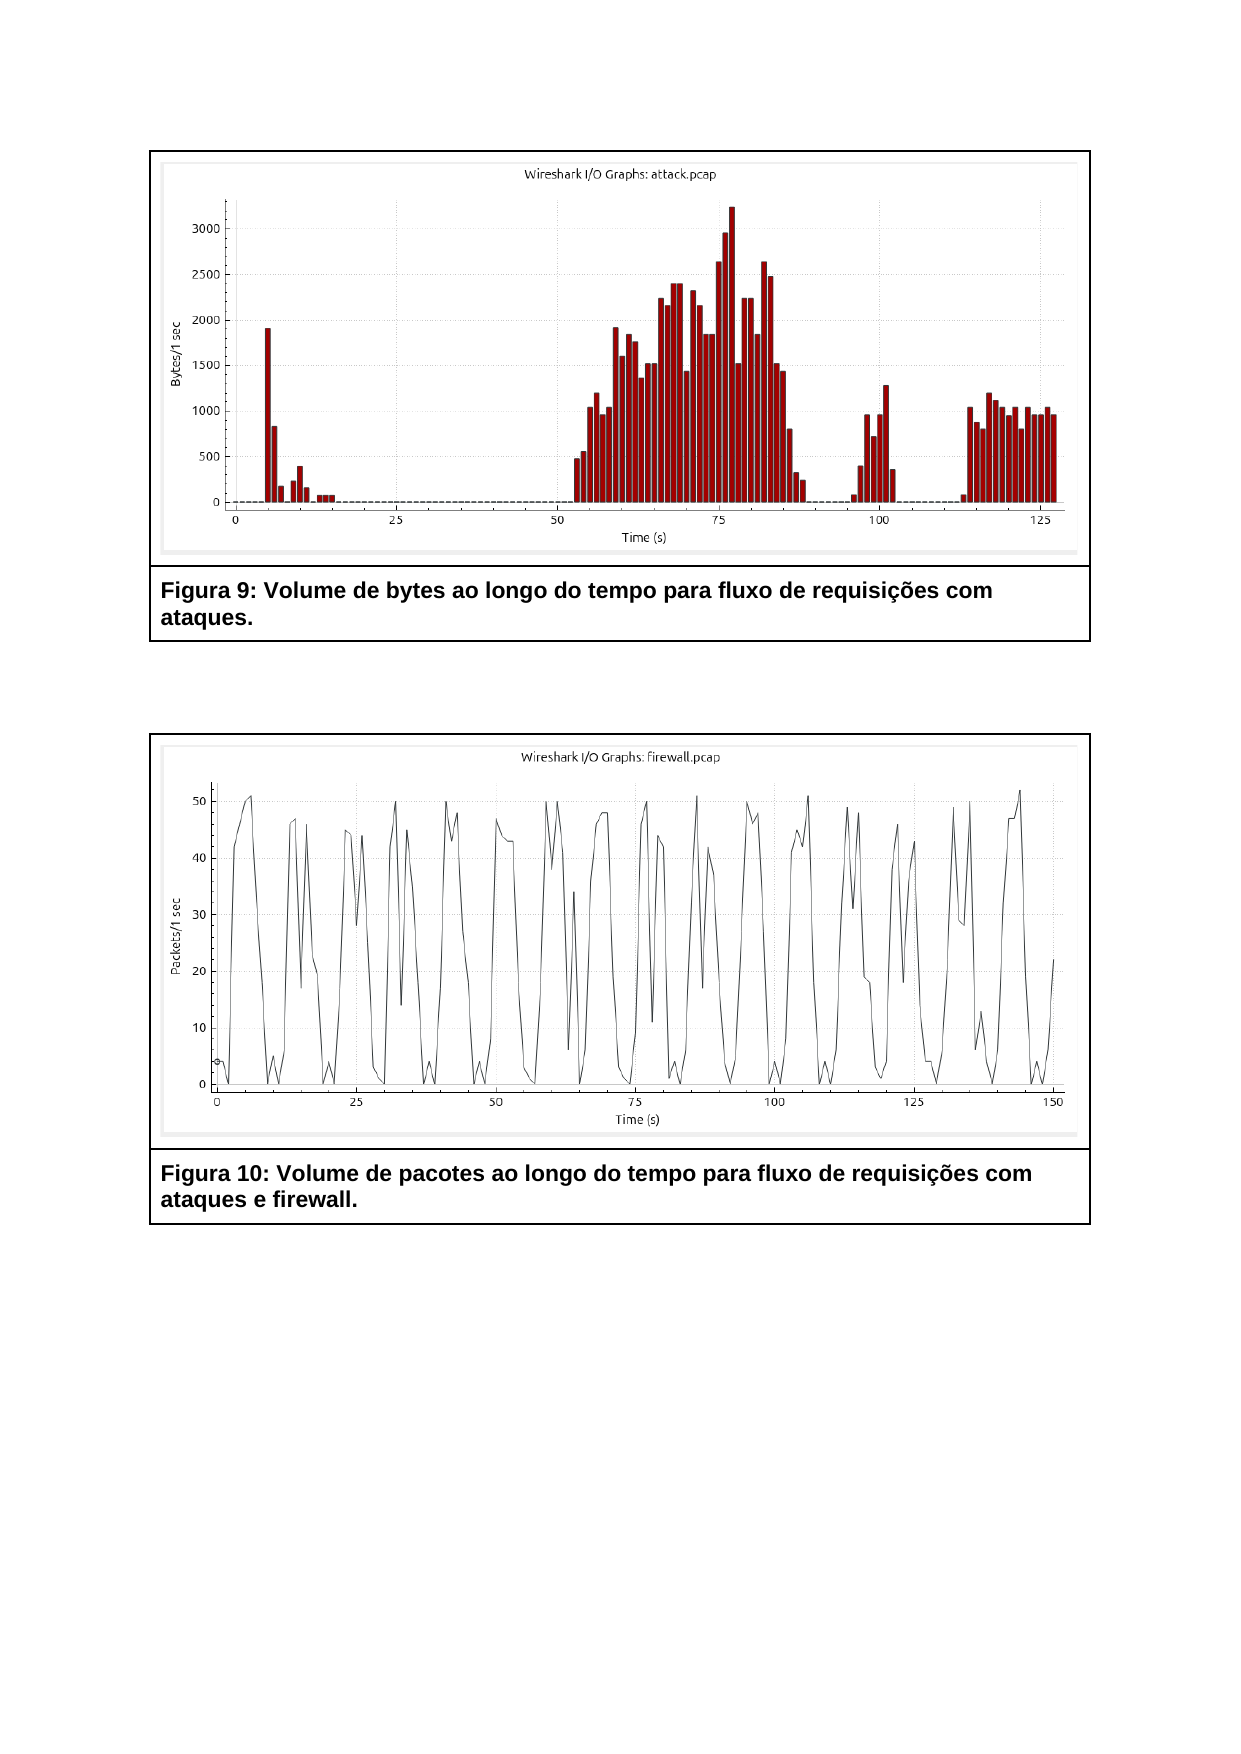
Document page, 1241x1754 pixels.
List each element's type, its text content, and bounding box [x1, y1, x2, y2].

table_header [151, 152, 1089, 564]
picture [160, 162, 1078, 555]
table_cell Figura 9: Volume de bytes ao longo do tempo para fluxo de requisições com ataques. [151, 567, 1089, 640]
picture [160, 745, 1078, 1137]
table_header [151, 735, 1089, 1147]
table_cell Figura 10: Volume de pacotes ao longo do tempo para fluxo de requisições com ataques e firewall. [151, 1150, 1089, 1223]
